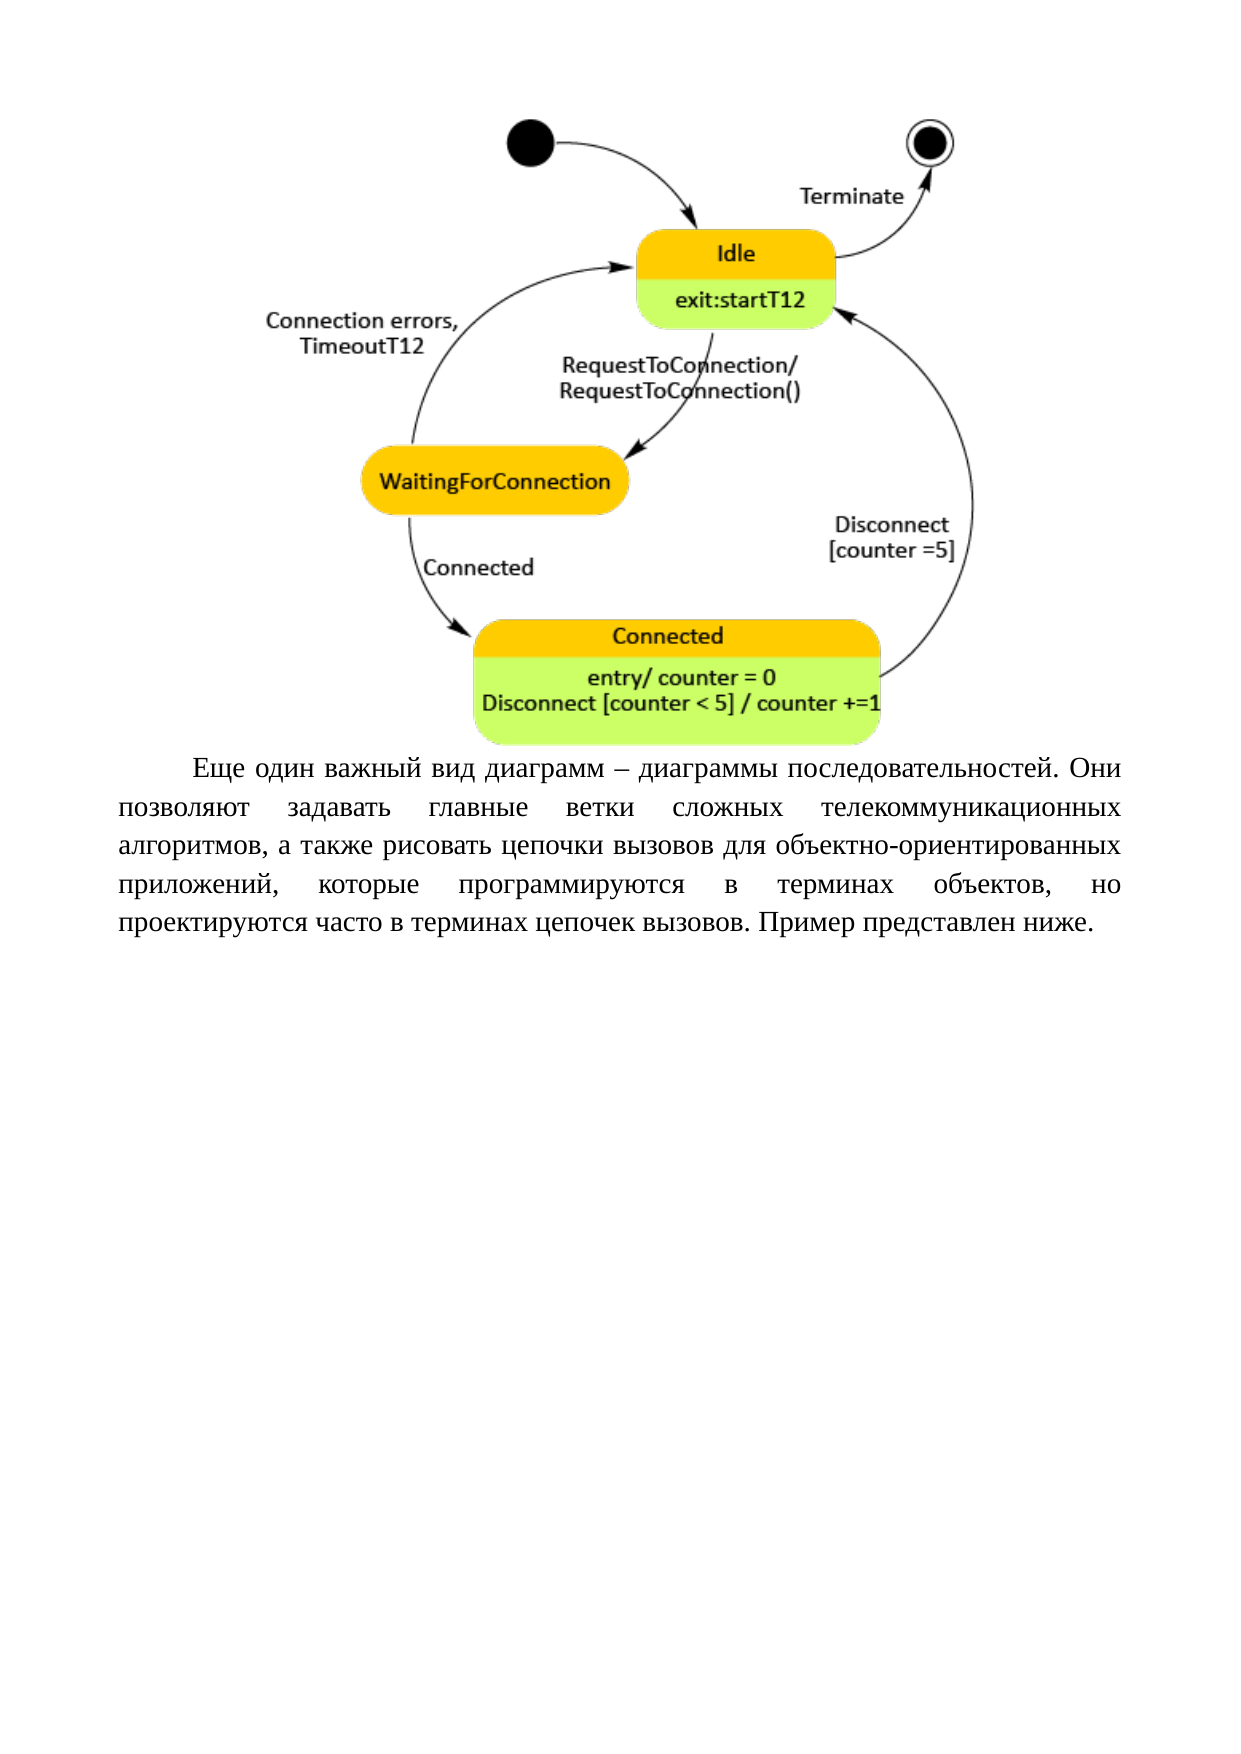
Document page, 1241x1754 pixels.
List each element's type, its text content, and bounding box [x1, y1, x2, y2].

picture [265, 118, 975, 746]
text Еще один важный вид диаграмм – диаграммы последовательностей. Они позволяют задавать главные ветки сложных телекоммуникационных алгоритмов, а также рисовать цепочки вызовов для объектно-ориентированных приложений, которые программируются в терминах объектов, но проектируются часто в терминах цепочек вызовов. Пример представлен ниже. [118, 118, 1122, 938]
